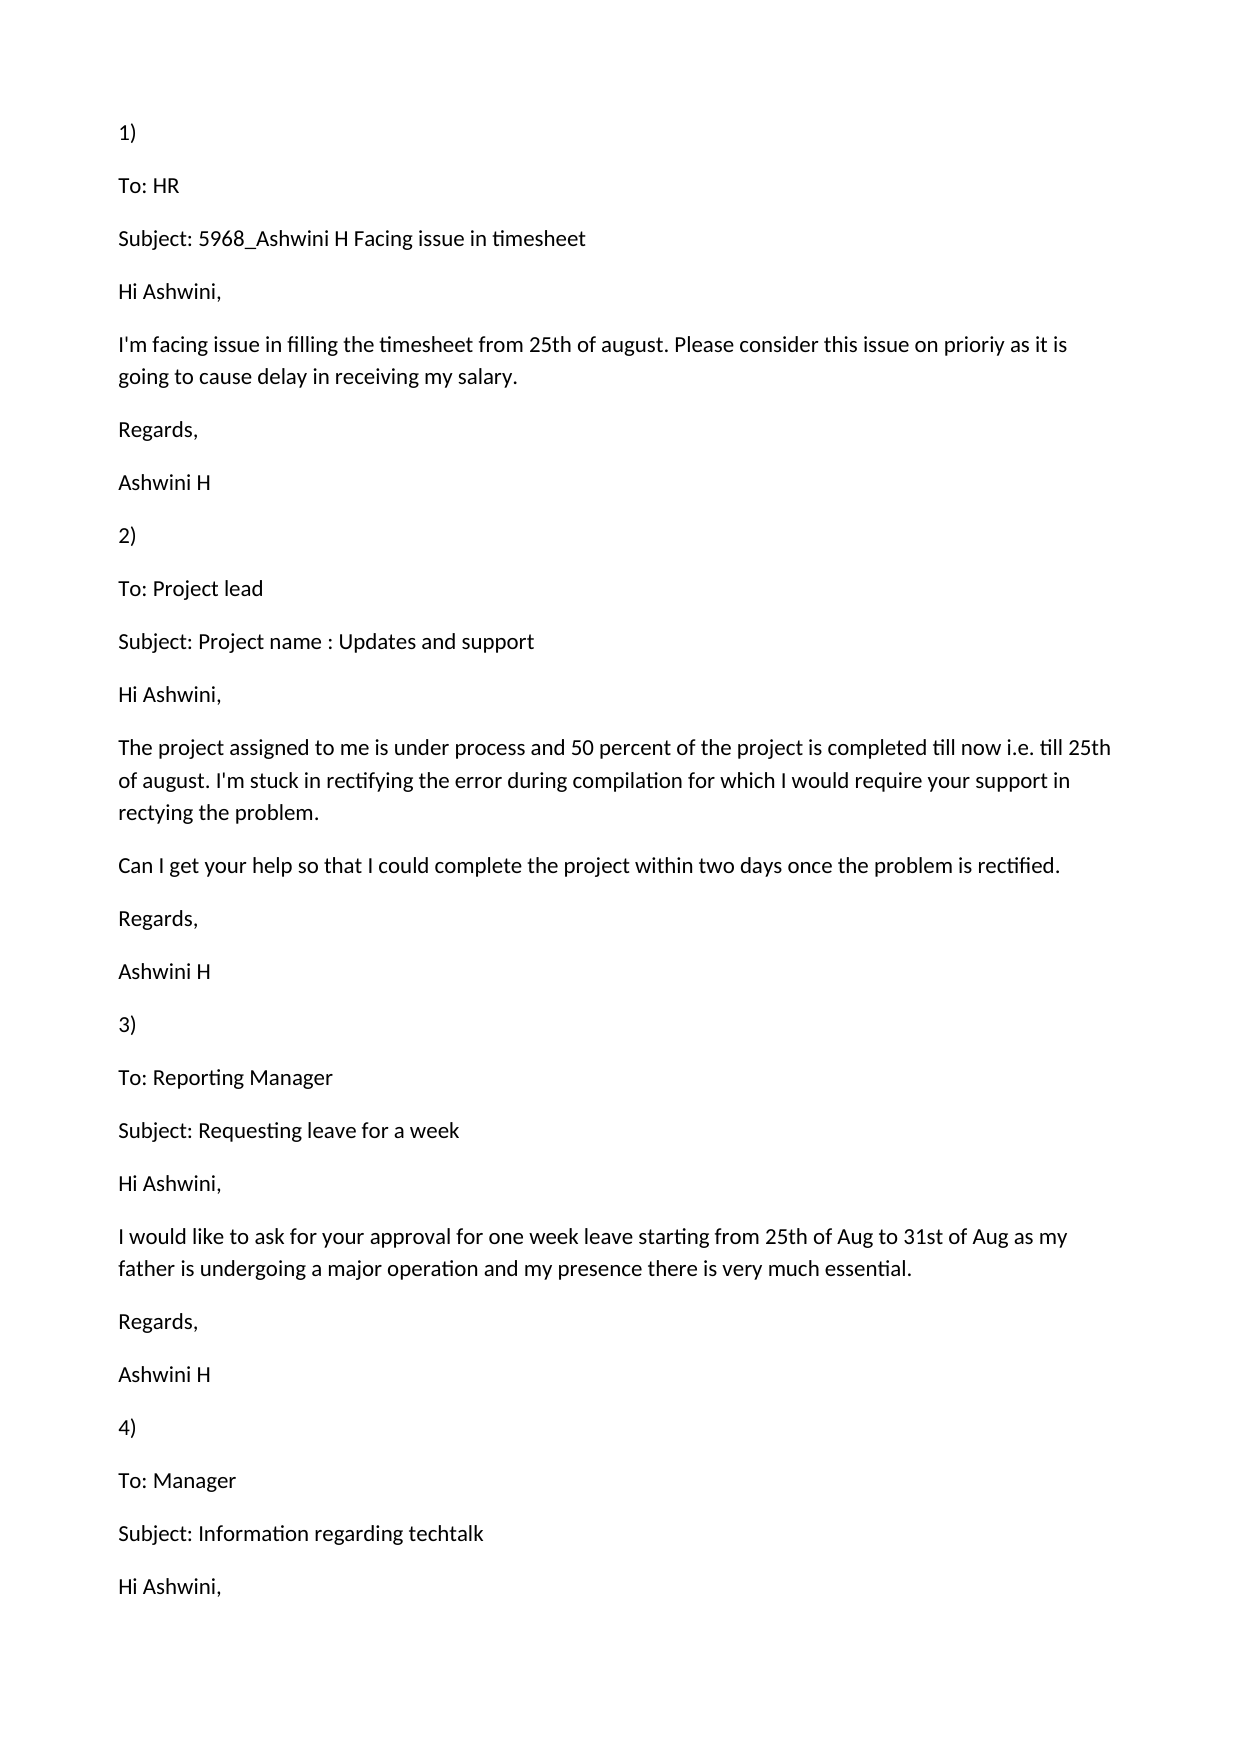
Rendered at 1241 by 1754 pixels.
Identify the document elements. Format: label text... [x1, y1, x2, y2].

text 4) [118, 1413, 1122, 1441]
text To: Reporting Manager [118, 1063, 1122, 1091]
text Ashwini H [118, 468, 1122, 496]
text 3) [118, 1010, 1122, 1038]
text Ashwini H [118, 1360, 1122, 1388]
text Can I get your help so that I could complete the project within two days once the problem is rectified. [118, 851, 1122, 879]
text 1) [118, 118, 1122, 146]
text To: Project lead [118, 574, 1122, 602]
text I'm facing issue in filling the timesheet from 25th of august. Please consider this issue on prioriy as it is going to cause delay in receiving my salary. [118, 330, 1122, 390]
text Regards, [118, 415, 1122, 443]
text Hi Ashwini, [118, 681, 1122, 708]
text 2) [118, 521, 1122, 549]
text Ashwini H [118, 957, 1122, 985]
text Hi Ashwini, [118, 1572, 1122, 1600]
text Subject: Requesting leave for a week [118, 1116, 1122, 1144]
text Hi Ashwini, [118, 277, 1122, 305]
text The project assigned to me is under process and 50 percent of the project is completed till now i.e. till 25th of august. I'm stuck in rectifying the error during compilation for which I would require your support in rectying the problem. [118, 733, 1122, 826]
text Subject: Project name : Updates and support [118, 627, 1122, 656]
text Subject: 5968_Ashwini H Facing issue in timesheet [118, 224, 1122, 252]
text I would like to ask for your approval for one week leave starting from 25th of Aug to 31st of Aug as my father is undergoing a major operation and my presence there is very much essential. [118, 1222, 1122, 1282]
text Subject: Information regarding techtalk [118, 1519, 1122, 1547]
text Hi Ashwini, [118, 1169, 1122, 1197]
text Regards, [118, 904, 1122, 932]
text To: HR [118, 171, 1122, 199]
text Regards, [118, 1307, 1122, 1335]
text To: Manager [118, 1466, 1122, 1494]
